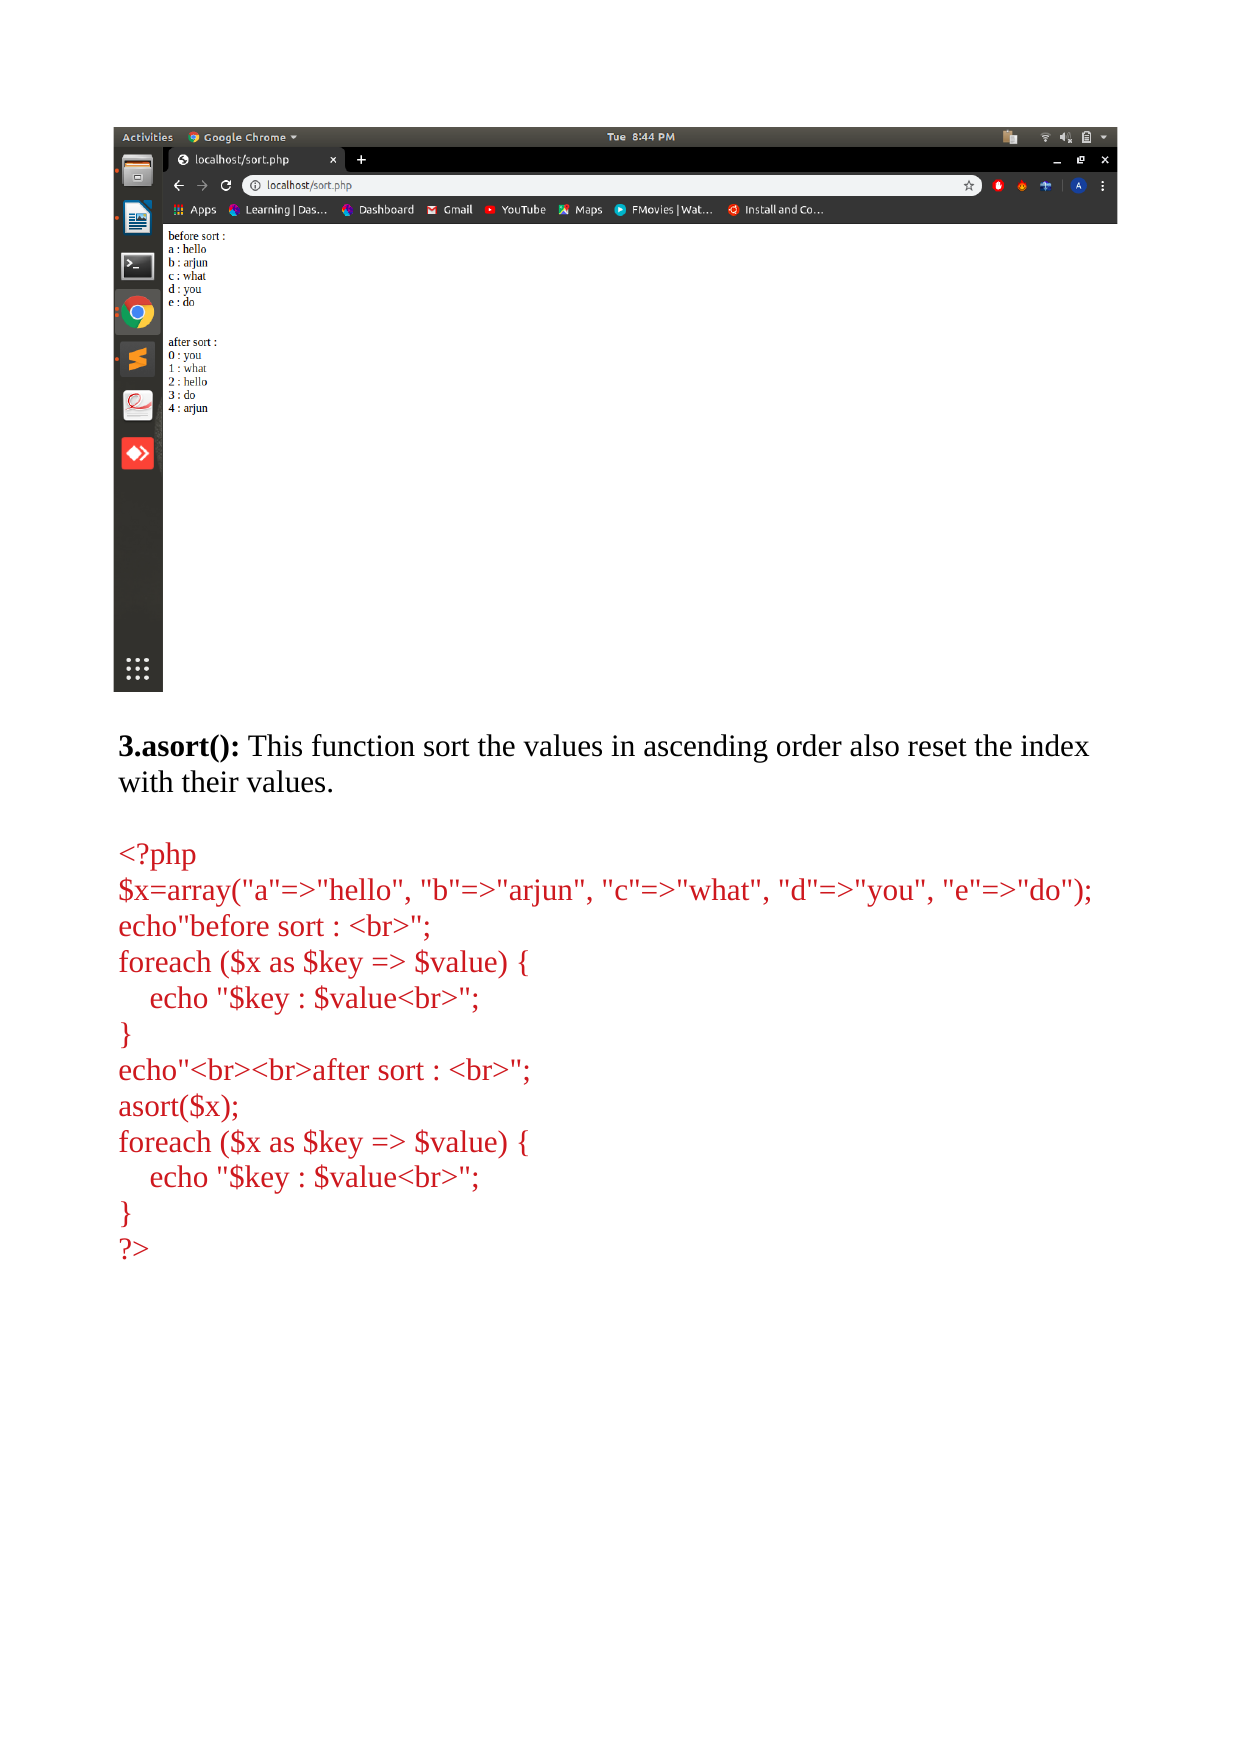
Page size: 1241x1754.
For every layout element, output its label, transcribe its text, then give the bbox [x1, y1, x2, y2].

text echo "$key : $value<br>"; [118, 979, 1122, 1015]
text foreach ($x as $key => $value) { [118, 943, 1122, 979]
text } [118, 1195, 1122, 1231]
text echo"<br><br>after sort : <br>"; [118, 1051, 1122, 1087]
text asort($x); [118, 1087, 1122, 1123]
text foreach ($x as $key => $value) { [118, 1123, 1122, 1159]
picture [113, 127, 1118, 692]
text 3.asort(): This function sort the values in ascending order also reset the index with their values. [118, 727, 1122, 799]
text echo"before sort : <br>"; [118, 907, 1122, 943]
text ?> [118, 1231, 1122, 1267]
text echo "$key : $value<br>"; [118, 1159, 1122, 1195]
text $x=array("a"=>"hello", "b"=>"arjun", "c"=>"what", "d"=>"you", "e"=>"do"); [118, 871, 1122, 907]
text <?php [118, 835, 1122, 871]
text } [118, 1015, 1122, 1051]
